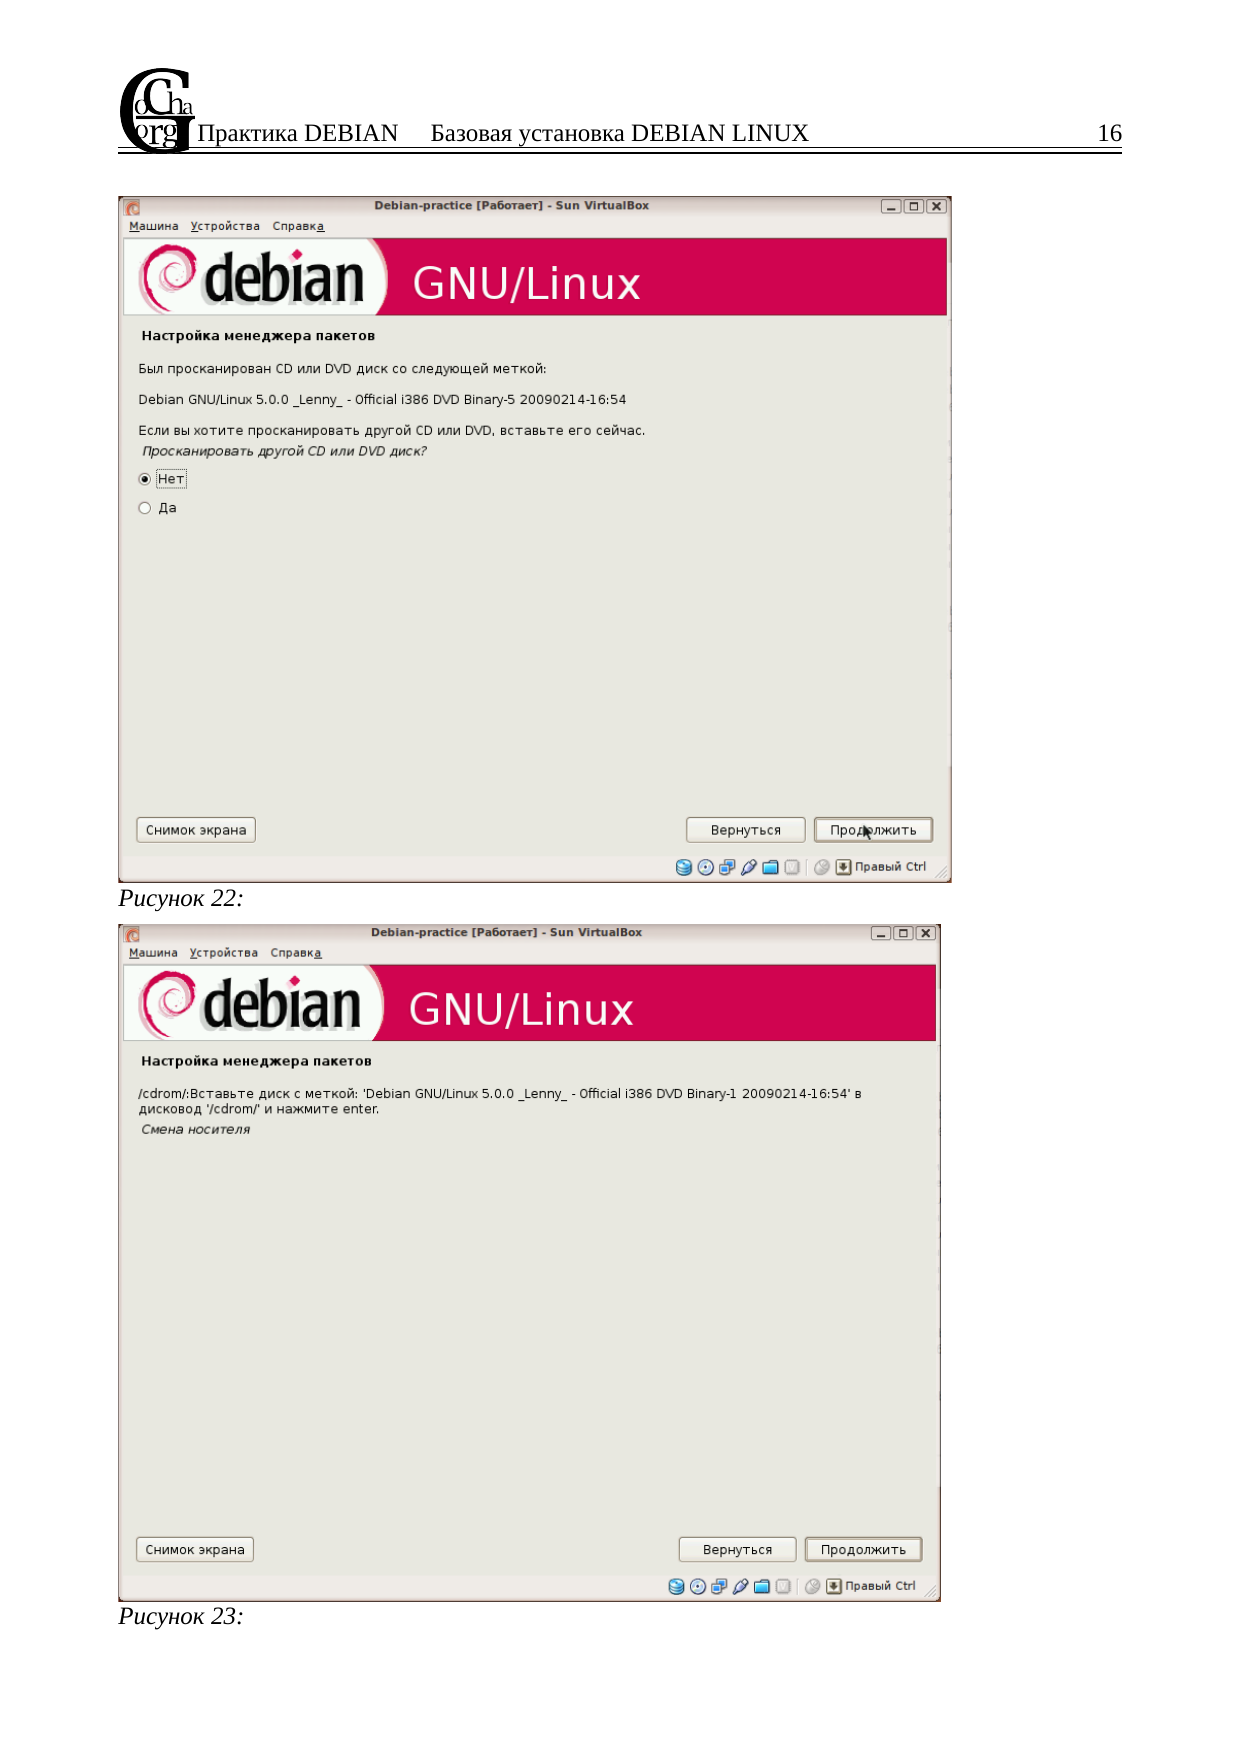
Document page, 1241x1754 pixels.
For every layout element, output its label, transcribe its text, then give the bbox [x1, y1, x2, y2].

picture [118, 924, 941, 1602]
text Рисунок 22: [118, 883, 952, 911]
picture [120, 68, 195, 154]
text Рисунок 23: [118, 1602, 941, 1630]
picture [118, 196, 952, 883]
